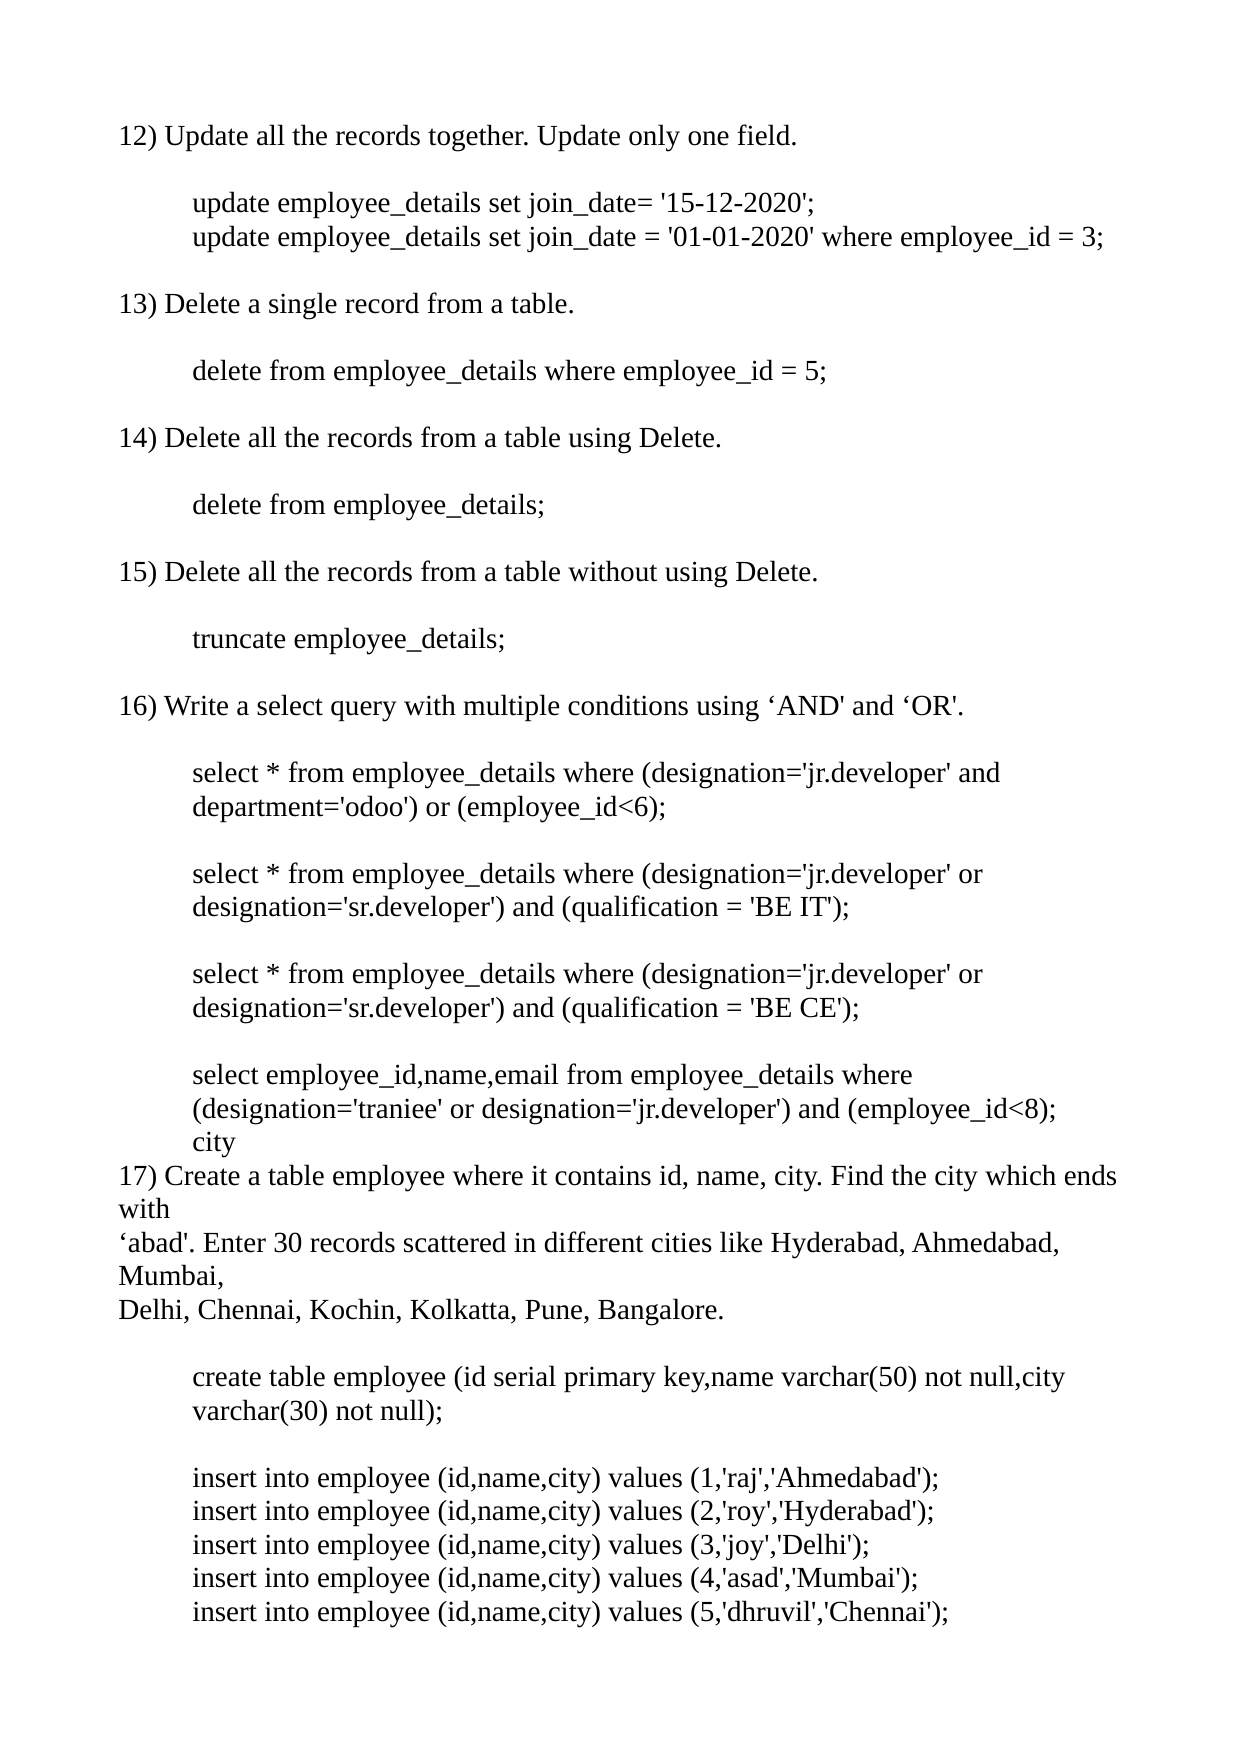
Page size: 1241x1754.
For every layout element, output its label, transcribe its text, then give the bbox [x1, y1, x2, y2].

text 17) Create a table employee where it contains id, name, city. Find the city which ends with [118, 1158, 1122, 1225]
text update employee_details set join_date= '15-12-2020'; [118, 185, 1122, 219]
text delete from employee_details; [118, 487, 1122, 521]
text select employee_id,name,email from employee_details where (designation='traniee' or designation='jr.developer') and (employee_id<8); [118, 1057, 1122, 1124]
text select * from employee_details where (designation='jr.developer' and department='odoo') or (employee_id<6); [118, 755, 1122, 822]
text city [118, 1124, 1122, 1158]
text select * from employee_details where (designation='jr.developer' or designation='sr.developer') and (qualification = 'BE CE'); [118, 957, 1122, 1024]
text 14) Delete all the records from a table using Delete. [118, 420, 1122, 453]
text insert into employee (id,name,city) values (4,'asad','Mumbai'); [118, 1560, 1122, 1594]
text 16) Write a select query with multiple conditions using ‘AND' and ‘OR'. [118, 688, 1122, 722]
text 12) Update all the records together. Update only one field. [118, 118, 1122, 152]
text delete from employee_details where employee_id = 5; [118, 353, 1122, 386]
text create table employee (id serial primary key,name varchar(50) not null,city varchar(30) not null); [118, 1359, 1122, 1426]
text 13) Delete a single record from a table. [118, 286, 1122, 319]
text insert into employee (id,name,city) values (5,'dhruvil','Chennai'); [118, 1594, 1122, 1627]
text update employee_details set join_date = '01-01-2020' where employee_id = 3; [118, 219, 1122, 252]
text select * from employee_details where (designation='jr.developer' or designation='sr.developer') and (qualification = 'BE IT'); [118, 856, 1122, 923]
text 15) Delete all the records from a table without using Delete. [118, 554, 1122, 588]
text insert into employee (id,name,city) values (1,'raj','Ahmedabad'); [118, 1460, 1122, 1493]
text truncate employee_details; [118, 621, 1122, 655]
text insert into employee (id,name,city) values (3,'joy','Delhi'); [118, 1527, 1122, 1560]
text Delhi, Chennai, Kochin, Kolkatta, Pune, Bangalore. [118, 1292, 1122, 1326]
text insert into employee (id,name,city) values (2,'roy','Hyderabad'); [118, 1493, 1122, 1527]
text ‘abad'. Enter 30 records scattered in different cities like Hyderabad, Ahmedabad, Mumbai, [118, 1225, 1122, 1292]
